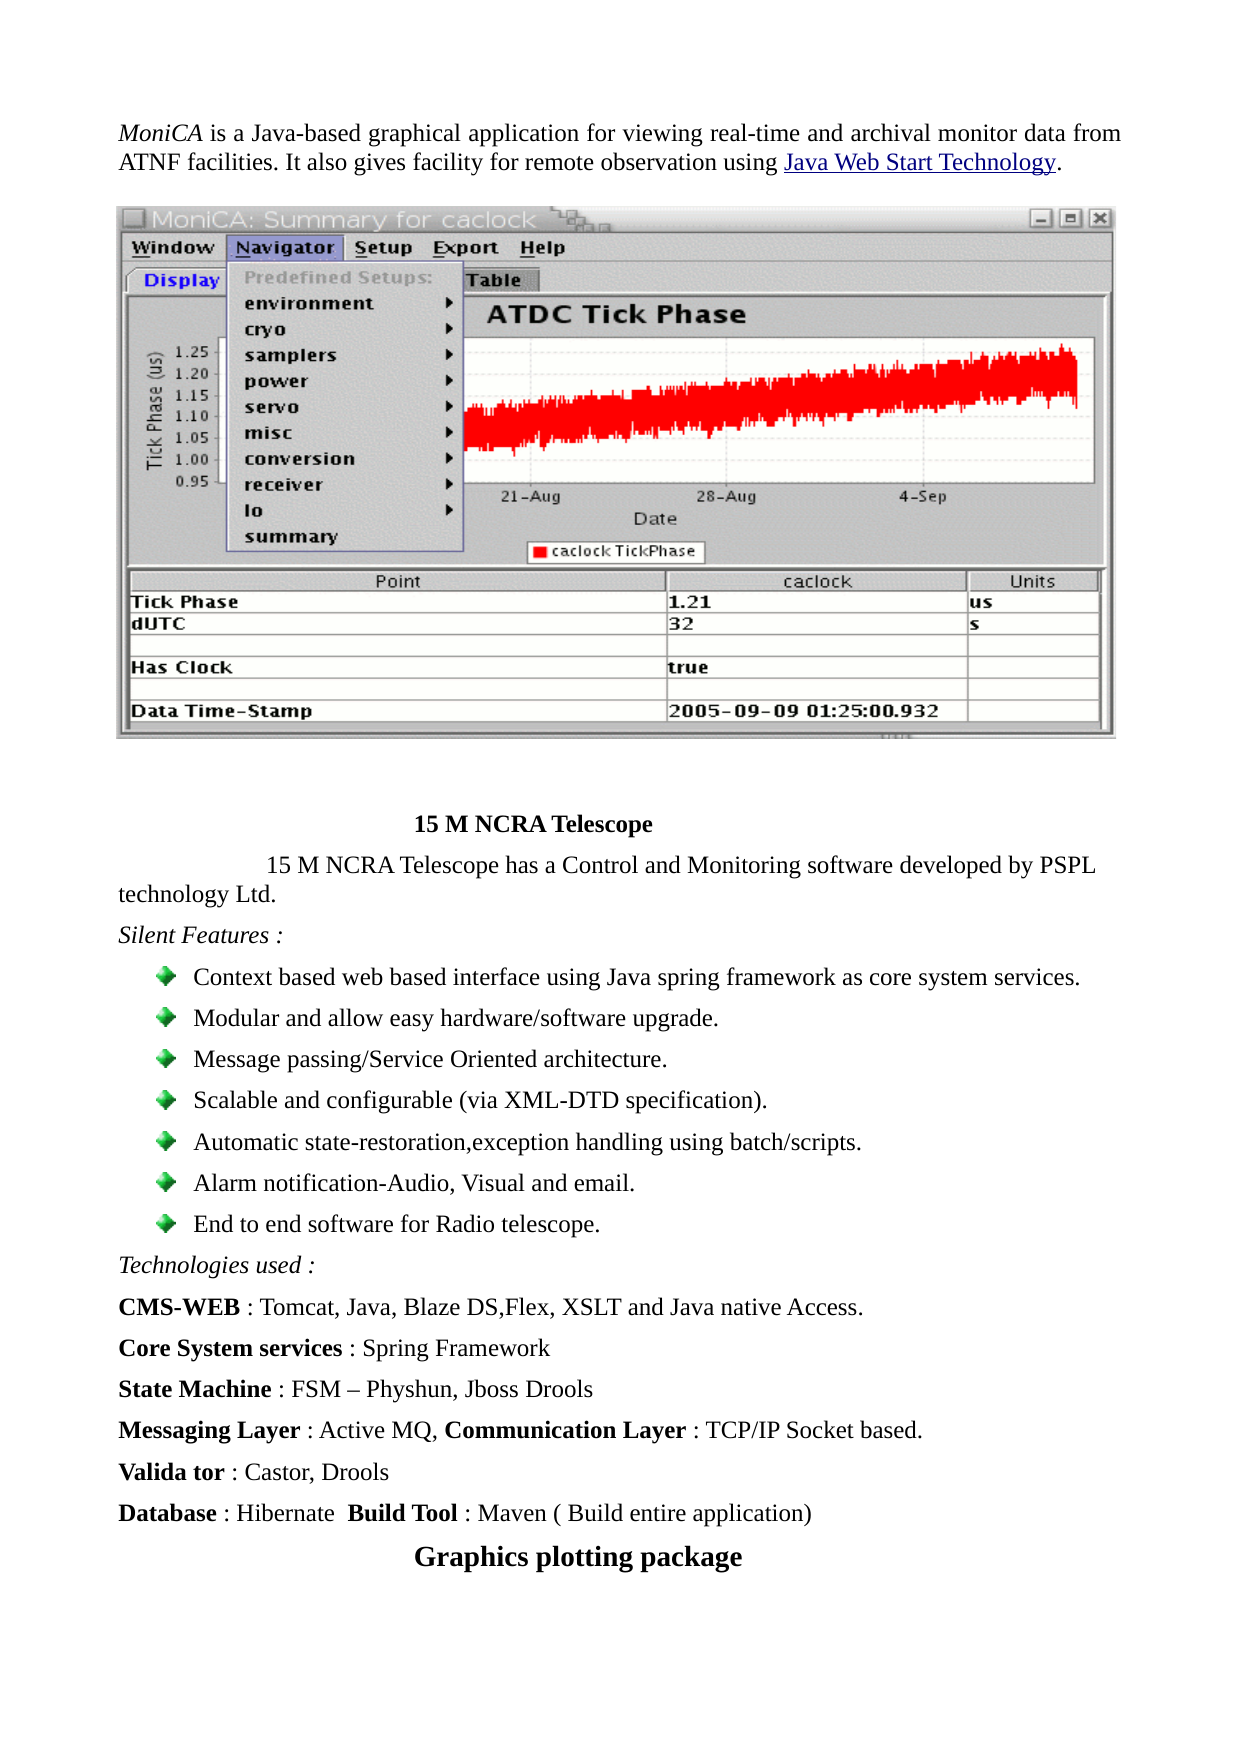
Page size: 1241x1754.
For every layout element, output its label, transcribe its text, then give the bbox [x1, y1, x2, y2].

list Alarm notification-Audio, Visual and email. [156, 1168, 1122, 1197]
text MoniCA is a Java-based graphical application for viewing real-time and archival monitor data from ATNF facilities. It also gives facility for remote observation using Java Web Start Technology. [118, 118, 1122, 176]
picture [156, 1172, 176, 1192]
list Modular and allow easy hardware/software upgrade. [156, 1003, 1122, 1032]
text Core System services : Spring Framework [118, 1333, 1122, 1362]
text State Machine : FSM – Physhun, Jboss Drools [118, 1374, 1122, 1403]
picture [156, 1131, 176, 1151]
list Automatic state-restoration,exception handling using batch/scripts. [156, 1127, 1122, 1155]
list Context based web based interface using Java spring framework as core system services. [156, 962, 1122, 990]
picture [156, 1049, 176, 1068]
picture [116, 206, 1117, 739]
list End to end software for Radio telescope. [156, 1209, 1122, 1238]
picture [156, 1007, 176, 1027]
list Message passing/Service Oriented architecture. [156, 1044, 1122, 1073]
text CMS-WEB : Tomcat, Java, Blaze DS,Flex, XSLT and Java native Access. [118, 1292, 1122, 1320]
text Database : Hibernate Build Tool : Maven ( Build entire application) Telescope Control [118, 1498, 1122, 1527]
picture [156, 966, 176, 986]
text 15 M NCRA Telescope [118, 780, 1122, 838]
text Technologies used : [118, 1250, 1122, 1279]
text 15 M NCRA Telescope has a Control and Monitoring software developed by PSPL technology Ltd. [118, 850, 1122, 908]
text Valida tor : Castor, Drools [118, 1457, 1122, 1485]
text Messaging Layer : Active MQ, Communication Layer : TCP/IP Socket based. [118, 1415, 1122, 1444]
picture [156, 1090, 176, 1110]
list Scalable and configurable (via XML-DTD specification). [156, 1085, 1122, 1114]
text Graphics plotting package [118, 1539, 1122, 1573]
text Silent Features : [118, 920, 1122, 949]
picture [156, 1214, 176, 1233]
